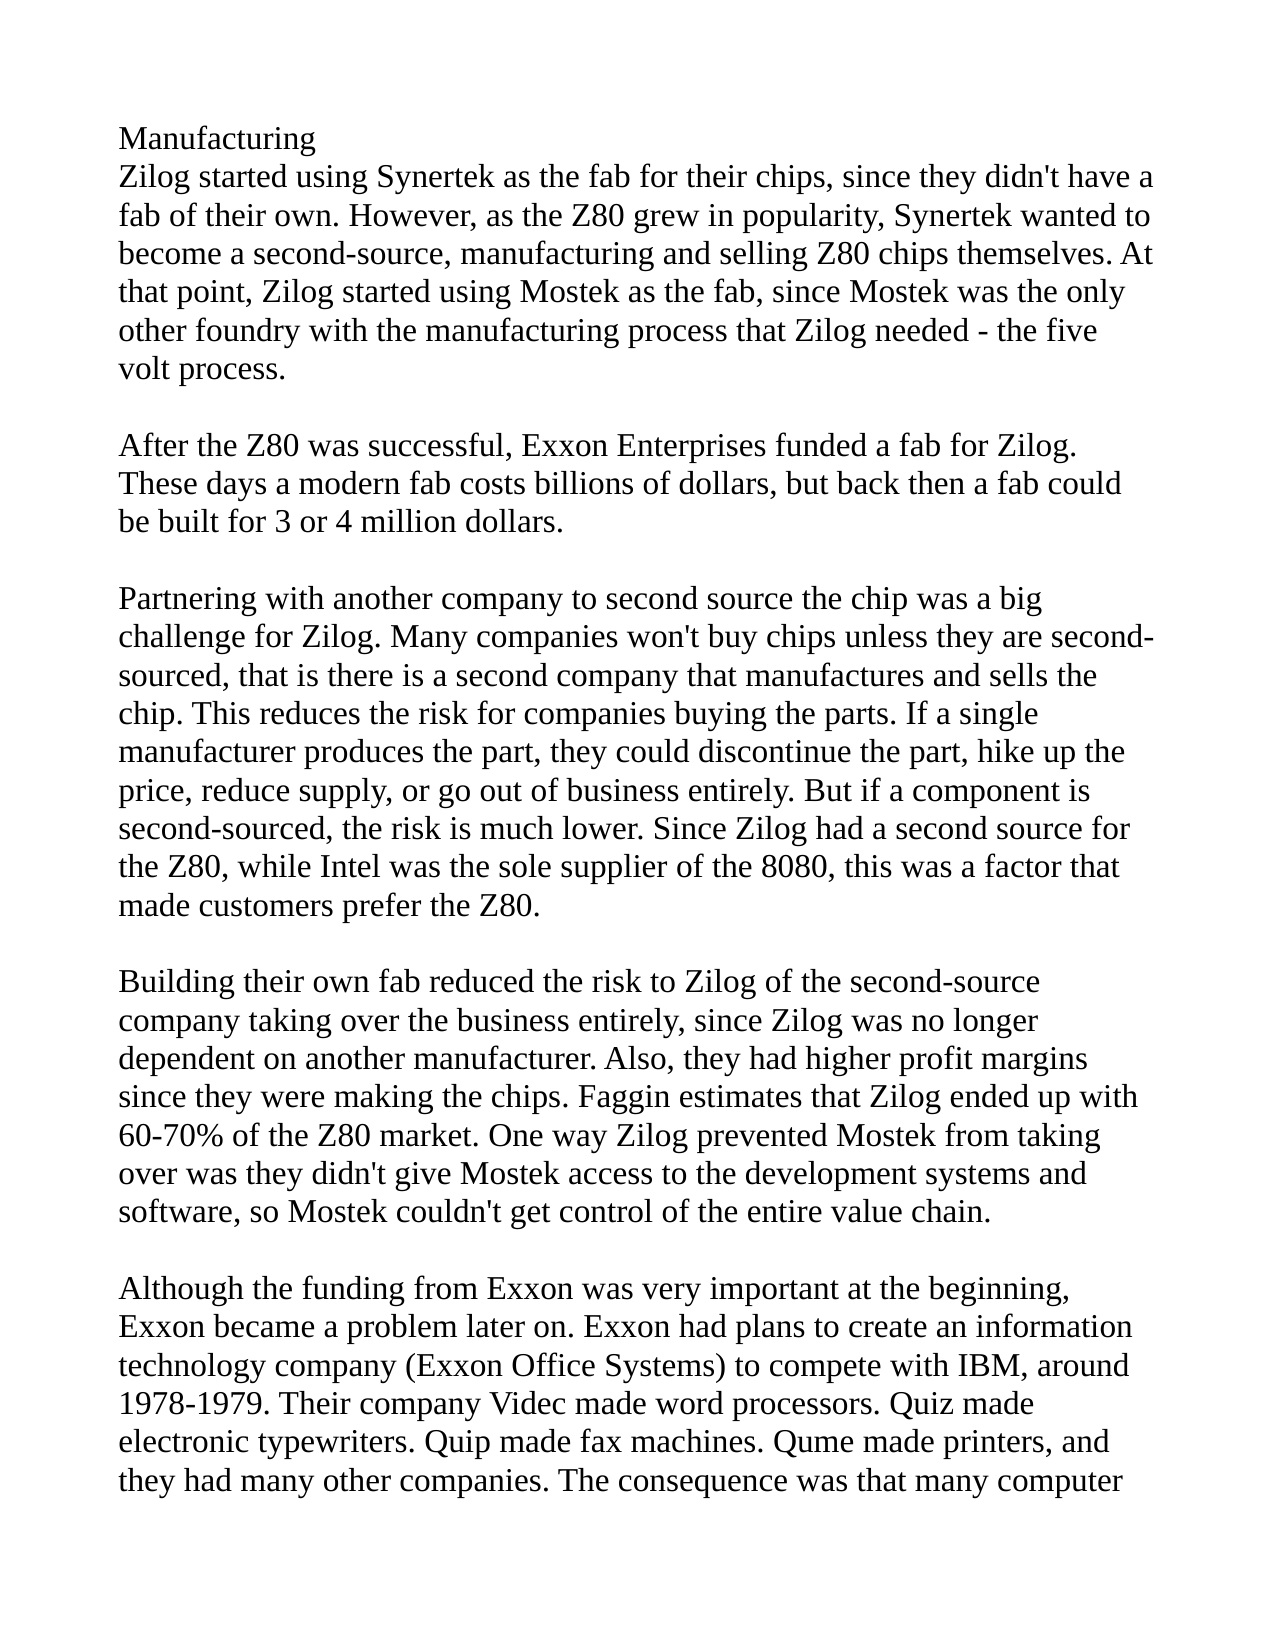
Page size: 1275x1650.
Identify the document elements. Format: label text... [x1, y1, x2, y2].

text After the Z80 was successful, Exxon Enterprises funded a fab for Zilog. These days a modern fab costs billions of dollars, but back then a fab could be built for 3 or 4 million dollars. [118, 425, 1157, 540]
text Partnering with another company to second source the chip was a big challenge for Zilog. Many companies won't buy chips unless they are second-sourced, that is there is a second company that manufactures and sells the chip. This reduces the risk for companies buying the parts. If a single manufacturer produces the part, they could discontinue the part, hike up the price, reduce supply, or go out of business entirely. But if a component is second-sourced, the risk is much lower. Since Zilog had a second source for the Z80, while Intel was the sole supplier of the 8080, this was a factor that made customers prefer the Z80. [118, 578, 1157, 923]
text Although the funding from Exxon was very important at the beginning, Exxon became a problem later on. Exxon had plans to create an information technology company (Exxon Office Systems) to compete with IBM, around 1978-1979. Their company Videc made word processors. Quiz made electronic typewriters. Quip made fax machines. Qume made printers, and they had many other companies. The consequence was that many computer [118, 1268, 1157, 1498]
text Building their own fab reduced the risk to Zilog of the second-source company taking over the business entirely, since Zilog was no longer dependent on another manufacturer. Also, they had higher profit margins since they were making the chips. Faggin estimates that Zilog ended up with 60-70% of the Z80 market. One way Zilog prevented Mostek from taking over was they didn't give Mostek access to the development systems and software, so Mostek couldn't get control of the entire value chain. [118, 961, 1157, 1230]
text Zilog started using Synertek as the fab for their chips, since they didn't have a fab of their own. However, as the Z80 grew in popularity, Synertek wanted to become a second-source, manufacturing and selling Z80 chips themselves. At that point, Zilog started using Mostek as the fab, since Mostek was the only other foundry with the manufacturing process that Zilog needed - the five volt process. [118, 156, 1157, 386]
text Manufacturing [118, 118, 1157, 156]
